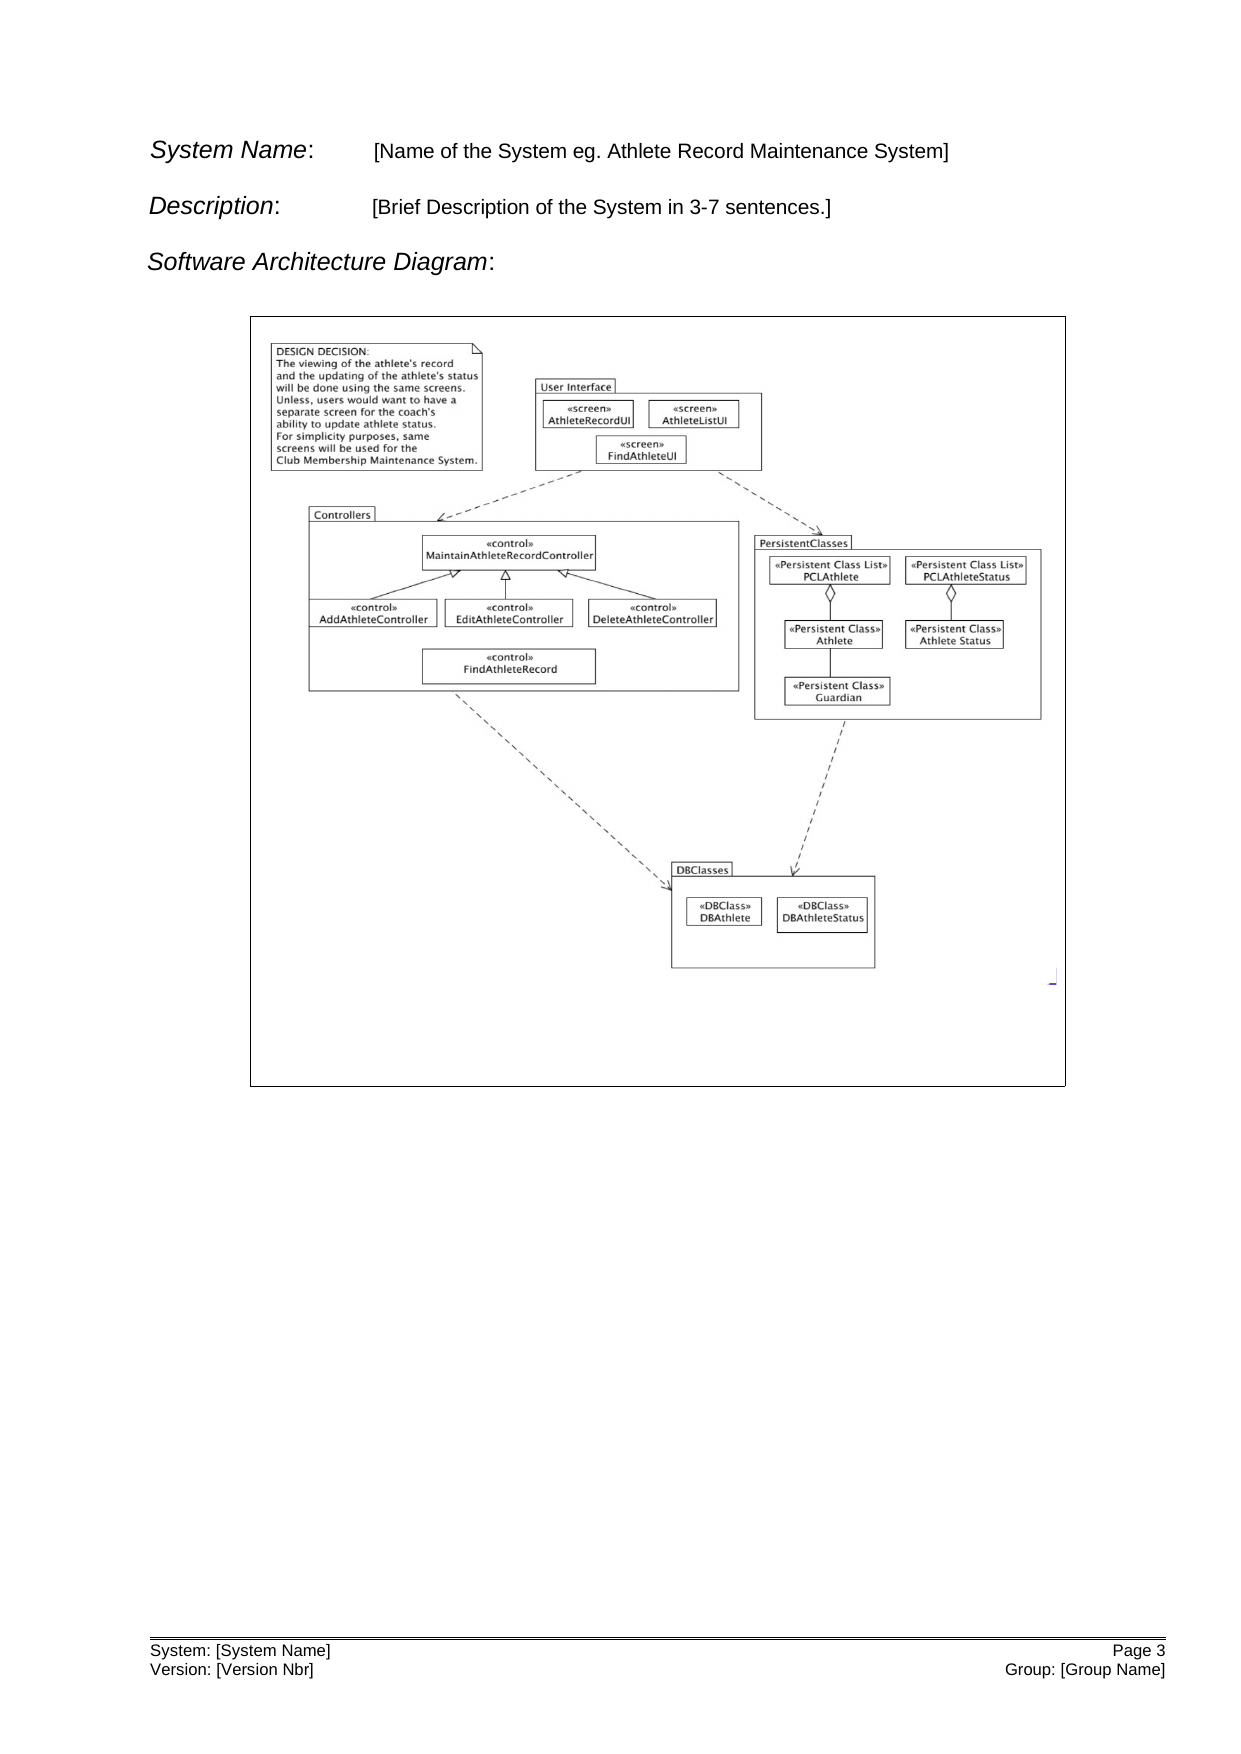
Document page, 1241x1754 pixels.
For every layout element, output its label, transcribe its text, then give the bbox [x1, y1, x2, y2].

text Software Architecture Diagram: [147, 248, 1166, 276]
text System Name: [Name of the System eg. Athlete Record Maintenance System] [150, 136, 1166, 164]
text Description: [Brief Description of the System in 3-7 sentences.] [148, 192, 1166, 220]
picture [259, 324, 1057, 985]
